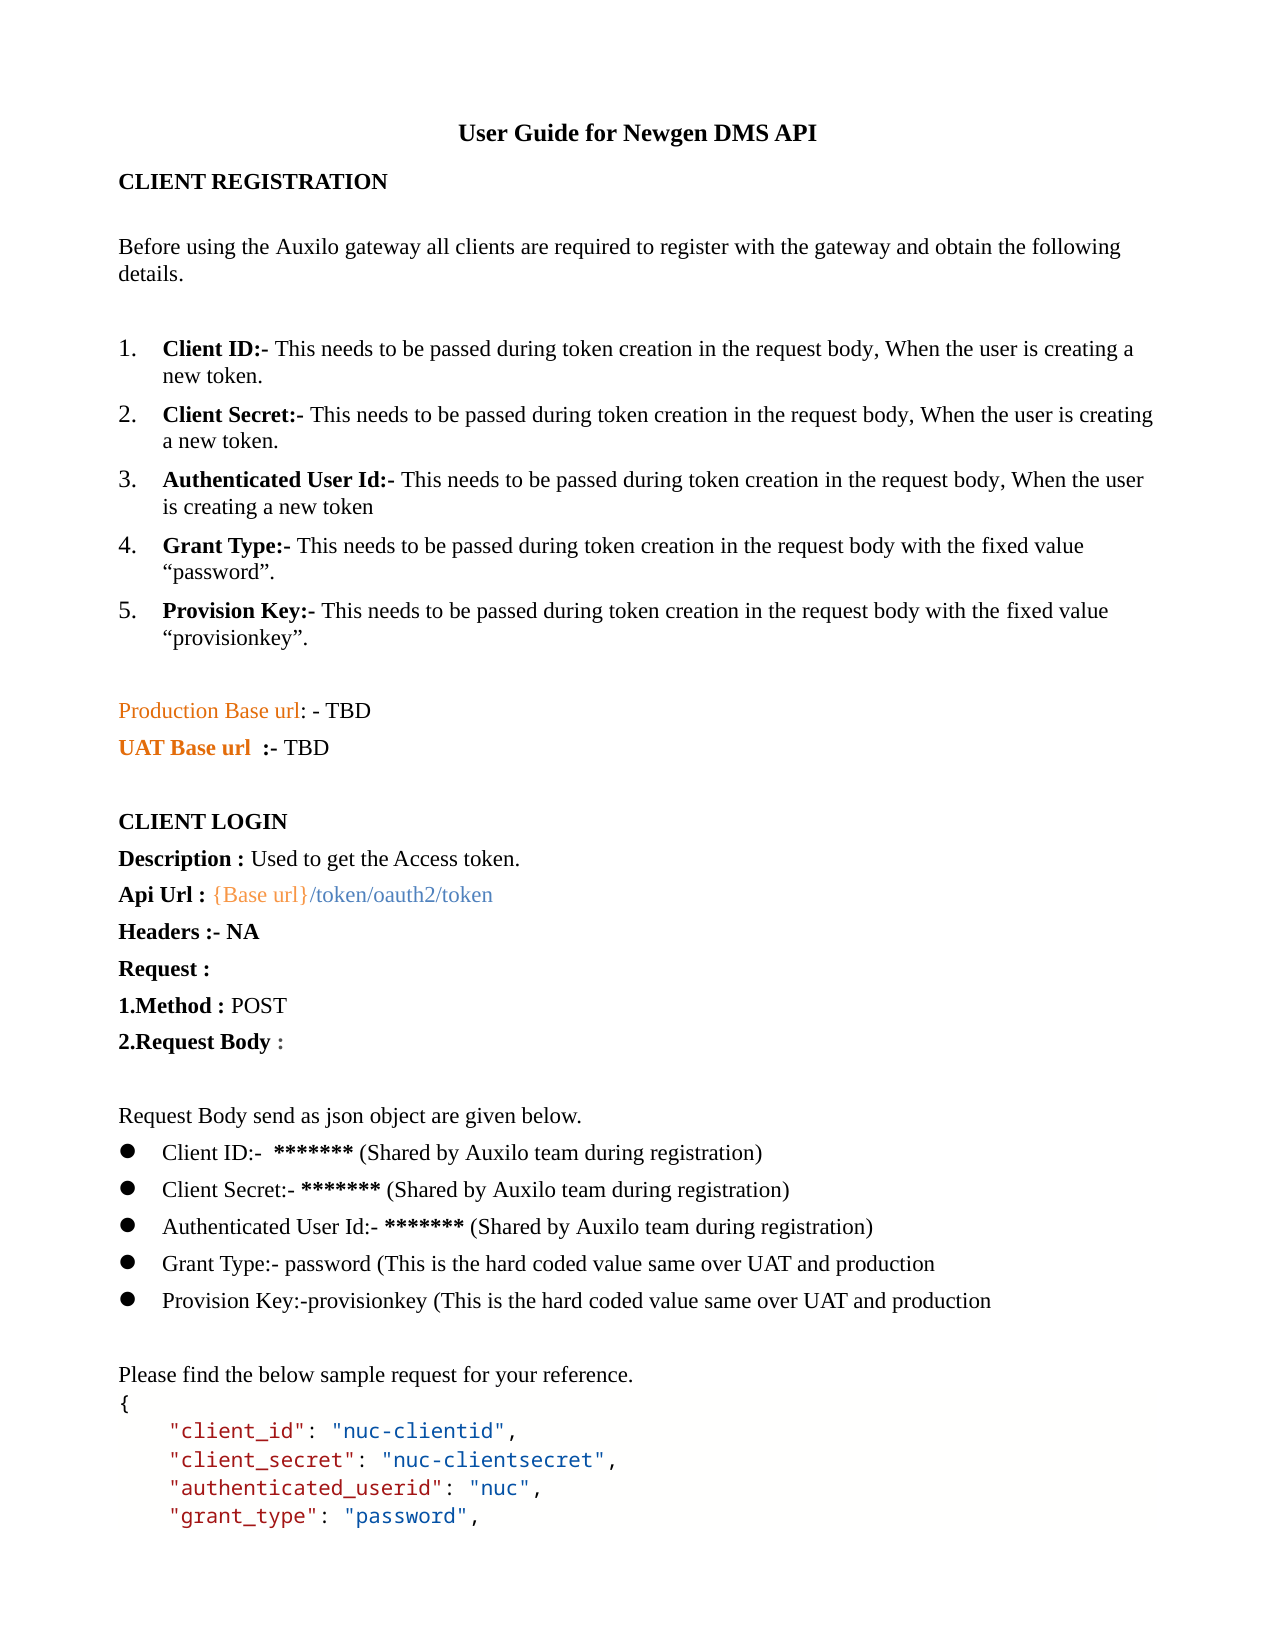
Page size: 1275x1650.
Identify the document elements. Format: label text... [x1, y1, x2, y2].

text CLIENT LOGIN [118, 808, 1157, 834]
list Grant Type:- This needs to be passed during token creation in the request body with the fixed value “password”. [118, 530, 1157, 585]
text User Guide for Newgen DMS API [118, 118, 1157, 147]
text Request : [118, 955, 1157, 981]
text "authenticated_userid": "nuc", [118, 1473, 1157, 1502]
text Please find the below sample request for your reference. [118, 1361, 1157, 1388]
text Before using the Auxilo gateway all clients are required to register with the gateway and obtain the following details. [118, 233, 1157, 286]
text 2.Request Body : [118, 1028, 1157, 1055]
list Authenticated User Id:- This needs to be passed during token creation in the request body, When the user is creating a new token [118, 464, 1157, 519]
text { [118, 1388, 1157, 1416]
text Description : Used to get the Access token. [118, 844, 1157, 871]
text "client_secret": "nuc-clientsecret", [118, 1445, 1157, 1473]
text UAT Base url :- TBD [118, 734, 1157, 761]
list Client ID:- ******* (Shared by Auxilo team during registration) [118, 1139, 1157, 1166]
text CLIENT REGISTRATION [118, 168, 1157, 194]
list Authenticated User Id:- ******* (Shared by Auxilo team during registration) [118, 1213, 1157, 1240]
text Api Url : {Base url}/token/oauth2/token [118, 881, 1157, 908]
list Provision Key:- This needs to be passed during token creation in the request body with the fixed value “provisionkey”. [118, 595, 1157, 650]
text "grant_type": "password", [118, 1502, 1157, 1530]
text 1.Method : POST [118, 992, 1157, 1018]
text "client_id": "nuc-clientid", [118, 1416, 1157, 1445]
list Client ID:- This needs to be passed during token creation in the request body, When the user is creating a new token. [118, 333, 1157, 388]
text Request Body send as json object are given below. [118, 1102, 1157, 1128]
text Production Base url: - TBD [118, 697, 1157, 724]
list Grant Type:- password (This is the hard coded value same over UAT and production [118, 1250, 1157, 1277]
text Headers :- NA [118, 918, 1157, 944]
list Client Secret:- ******* (Shared by Auxilo team during registration) [118, 1176, 1157, 1203]
list Client Secret:- This needs to be passed during token creation in the request body, When the user is creating a new token. [118, 399, 1157, 454]
list Provision Key:-provisionkey (This is the hard coded value same over UAT and production [118, 1287, 1157, 1314]
